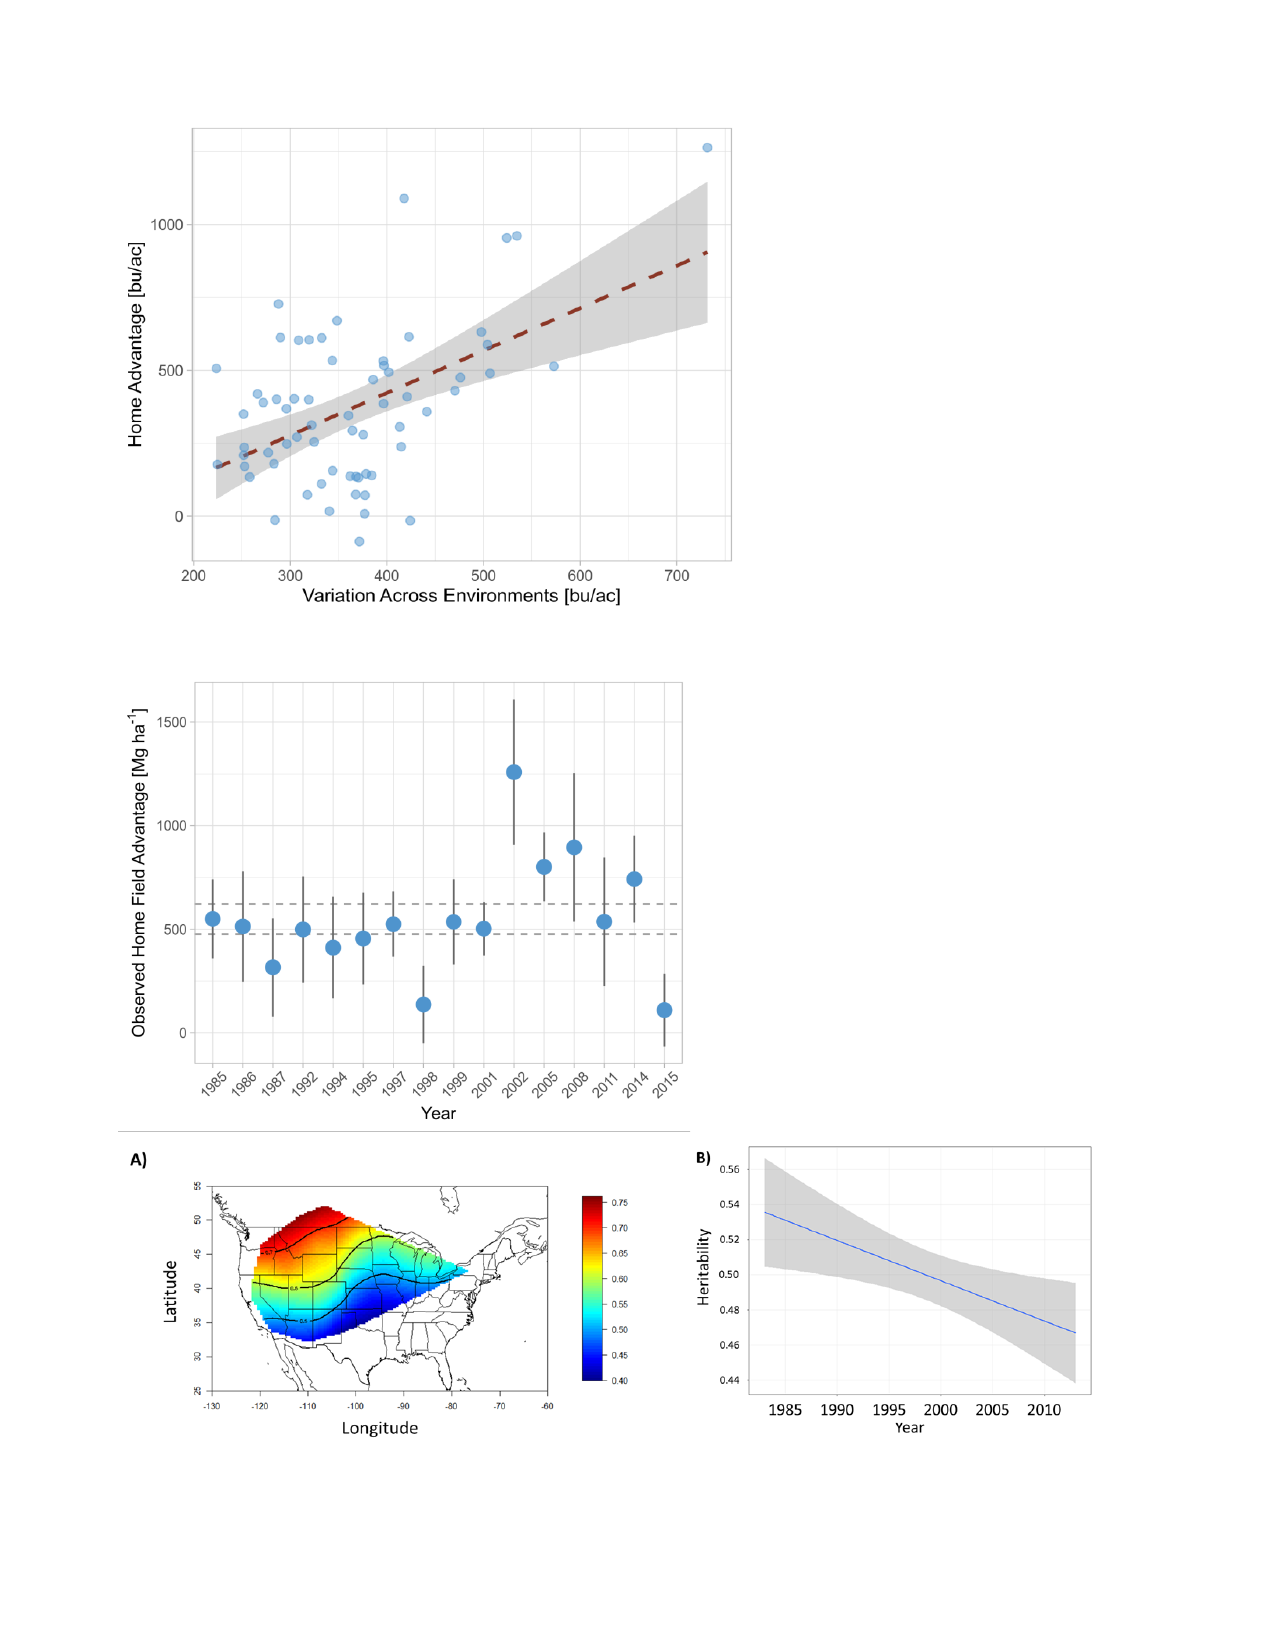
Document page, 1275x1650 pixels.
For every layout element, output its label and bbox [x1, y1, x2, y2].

picture [118, 1142, 1094, 1450]
picture [118, 673, 690, 1132]
picture [118, 118, 740, 615]
